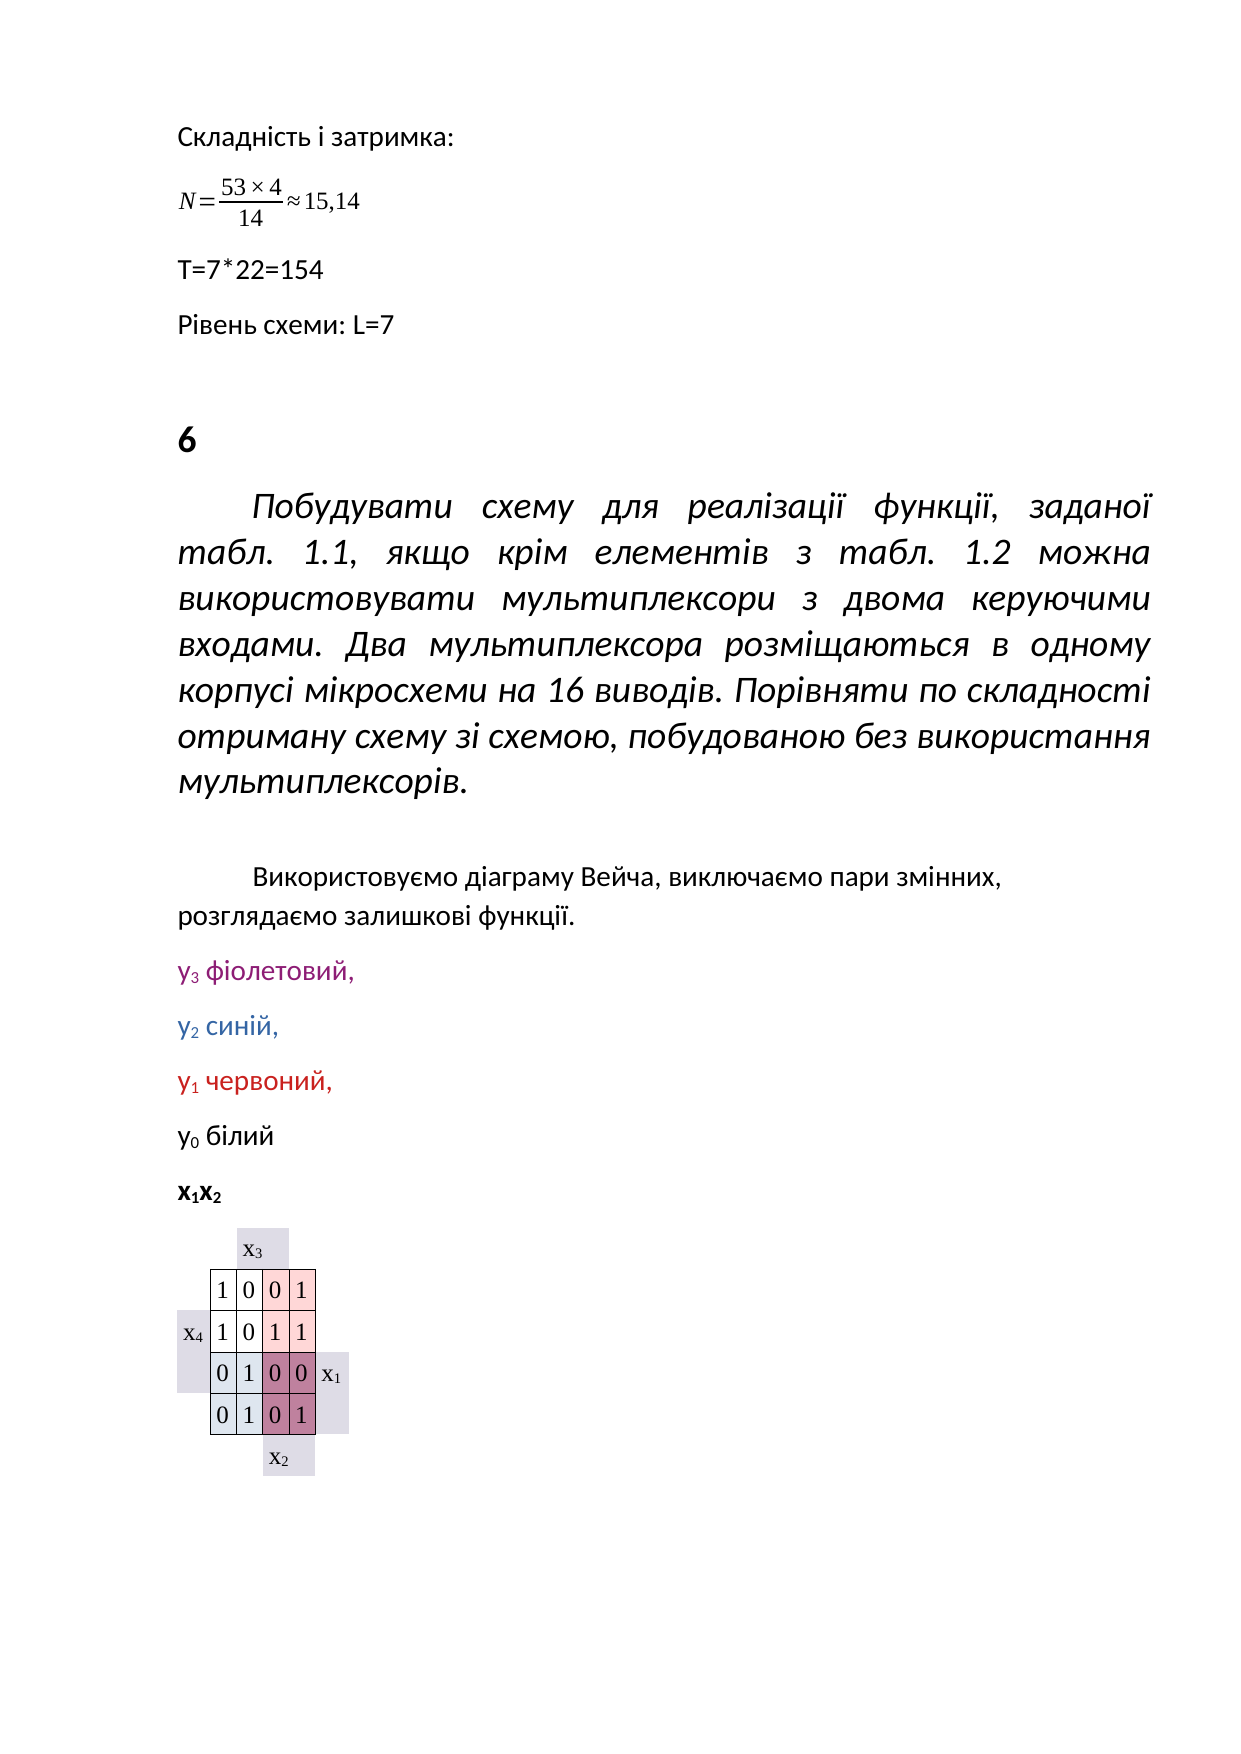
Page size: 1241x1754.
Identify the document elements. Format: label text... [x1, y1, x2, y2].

table_cell 1 [290, 1270, 315, 1310]
table_header [315, 1228, 349, 1269]
table_cell 1 [290, 1311, 315, 1352]
text Складність і затримка: [177, 118, 1152, 154]
table_cell [237, 1435, 263, 1476]
text Рівень схеми: L=7 [177, 306, 1152, 342]
table_cell 0 [237, 1270, 262, 1310]
table_cell 1 [237, 1353, 262, 1393]
table_cell [316, 1310, 349, 1352]
table_cell 0 [263, 1353, 289, 1393]
table_cell [316, 1269, 349, 1310]
text y1 червоний, [177, 1062, 1152, 1098]
text y3 фіолетовий, [177, 952, 1152, 988]
table_cell 1 [290, 1394, 315, 1434]
table_cell [177, 1269, 210, 1310]
table_header x3 [237, 1228, 289, 1269]
table_cell 1 [263, 1311, 289, 1352]
table_cell x4 [177, 1310, 210, 1393]
table_cell 1 [211, 1311, 236, 1352]
table_header [289, 1228, 315, 1269]
text x1x2 [177, 1172, 1152, 1208]
table_header [177, 1228, 211, 1269]
text 6 [177, 416, 1152, 462]
table_header [211, 1228, 237, 1269]
text Використовуємо діаграму Вейча, виключаємо пари змінних, розглядаємо залишкові функції. [177, 858, 1152, 932]
table_cell 0 [237, 1311, 262, 1352]
text Побудувати схему для реалізації функції, заданої табл. 1.1, якщо крім елементів з табл. 1.2 можна використовувати мультиплексори з двома керуючими входами. Два мультиплексора розміщаються в одному корпусі мікросхеми на 16 виводів. Порівняти по складності отриману схему зі схемою, побудованою без використання мультиплексорів. [177, 482, 1152, 803]
table_cell 0 [290, 1353, 315, 1393]
table_cell 1 [211, 1270, 236, 1310]
table_cell 1 [237, 1394, 262, 1434]
table_cell [177, 1434, 211, 1476]
table_cell 0 [263, 1394, 289, 1434]
table_cell [211, 1435, 237, 1476]
table_cell x2 [263, 1435, 315, 1476]
text T=7*22=154 [177, 251, 1152, 287]
text y0 білий [177, 1117, 1152, 1153]
table_cell 0 [211, 1394, 236, 1434]
text y2 синій, [177, 1007, 1152, 1043]
table_cell [177, 1393, 210, 1434]
table_cell x1 [316, 1352, 349, 1434]
table_cell 0 [211, 1353, 236, 1393]
table_cell 0 [263, 1270, 289, 1310]
table_cell [315, 1434, 349, 1476]
